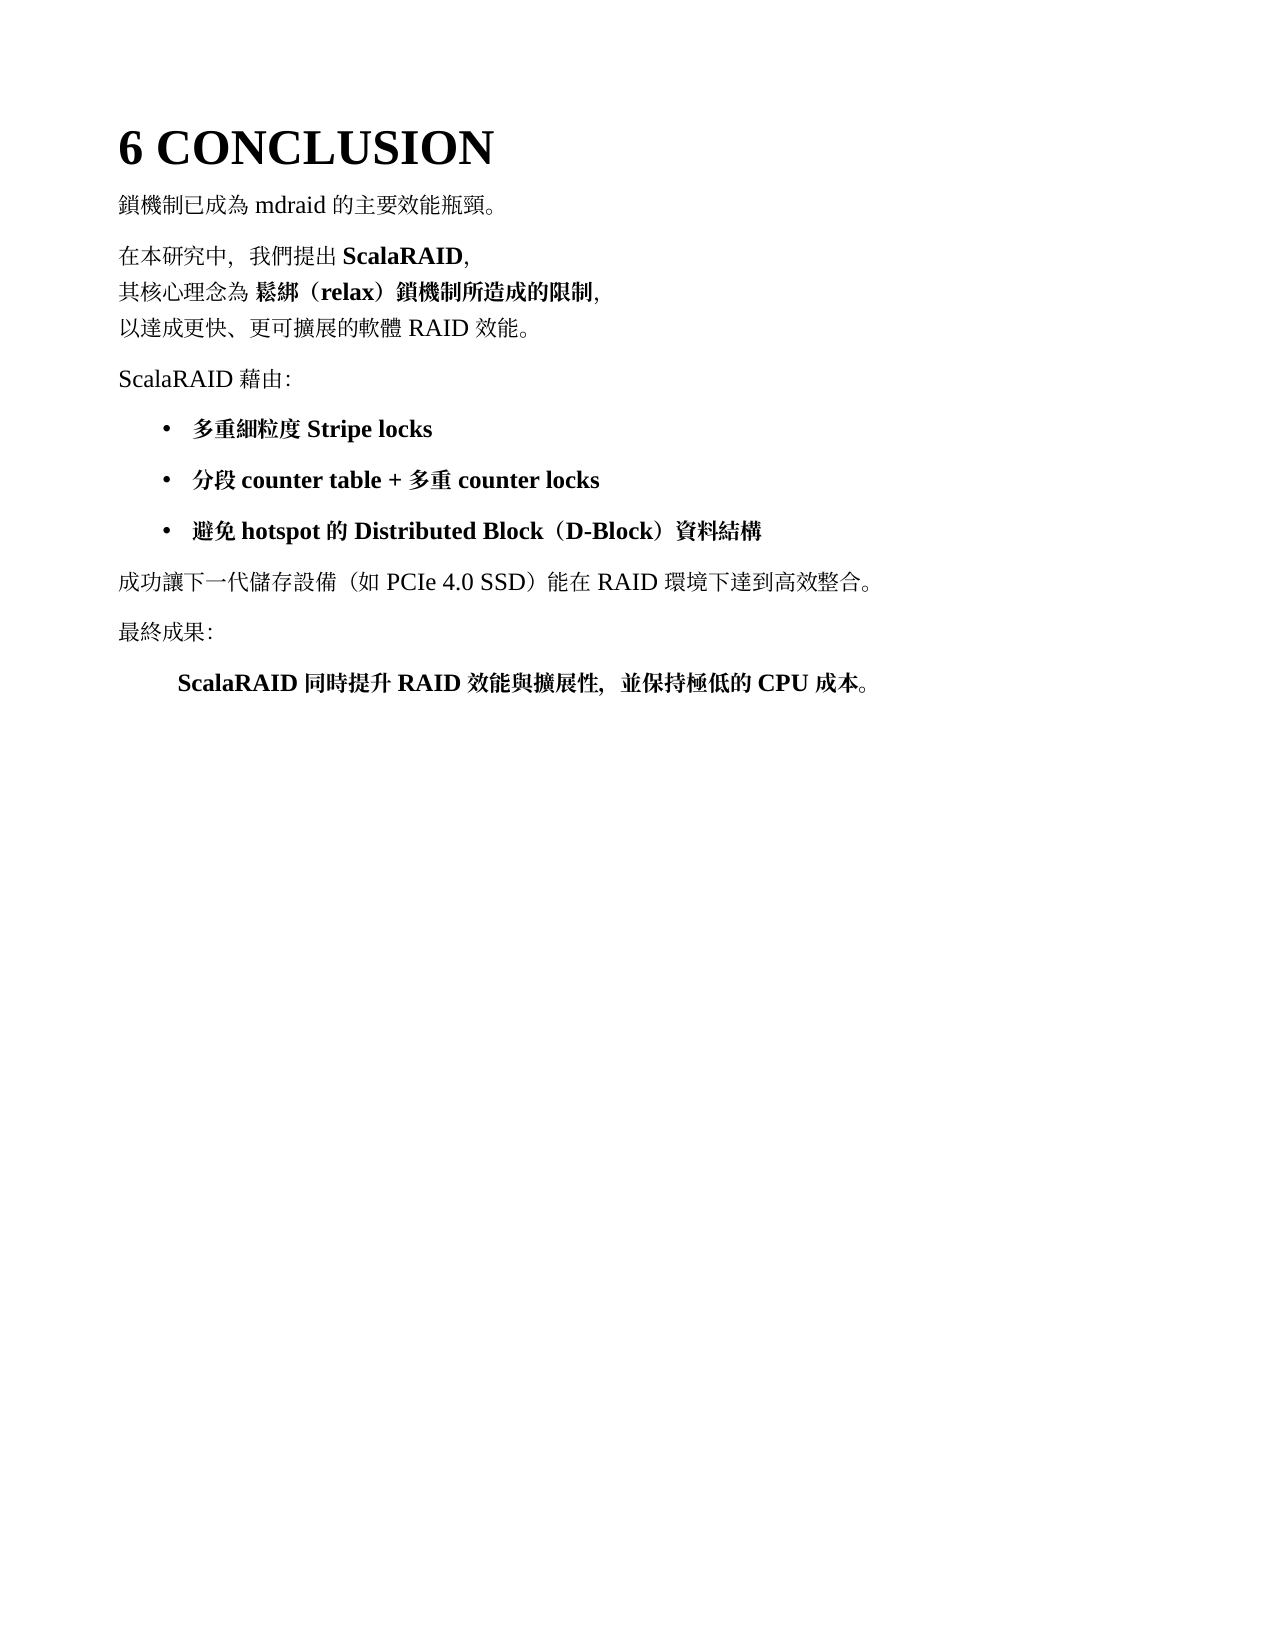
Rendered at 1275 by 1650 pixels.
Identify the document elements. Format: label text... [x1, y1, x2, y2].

text 在本研究中，我們提出 ScalaRAID， 其核心理念為 鬆綁（relax）鎖機制所造成的限制， 以達成更快、更可擴展的軟體 RAID 效能。 [118, 239, 1157, 343]
text ScalaRAID 同時提升 RAID 效能與擴展性，並保持極低的 CPU 成本。 [177, 666, 1098, 698]
text 鎖機制已成為 mdraid 的主要效能瓶頸。 [118, 188, 1157, 219]
text 成功讓下一代儲存設備（如 PCIe 4.0 SSD）能在 RAID 環境下達到高效整合。 [118, 565, 1157, 596]
list 避免 hotspot 的 Distributed Block（D-Block）資料結構 [162, 514, 1157, 546]
list 多重細粒度 Stripe locks [162, 413, 1157, 444]
text ScalaRAID 藉由： [118, 362, 1157, 393]
list 分段 counter table + 多重 counter locks [162, 463, 1157, 495]
text 最終成果： [118, 616, 1157, 647]
subtitle 6 CONCLUSION [118, 118, 1157, 176]
